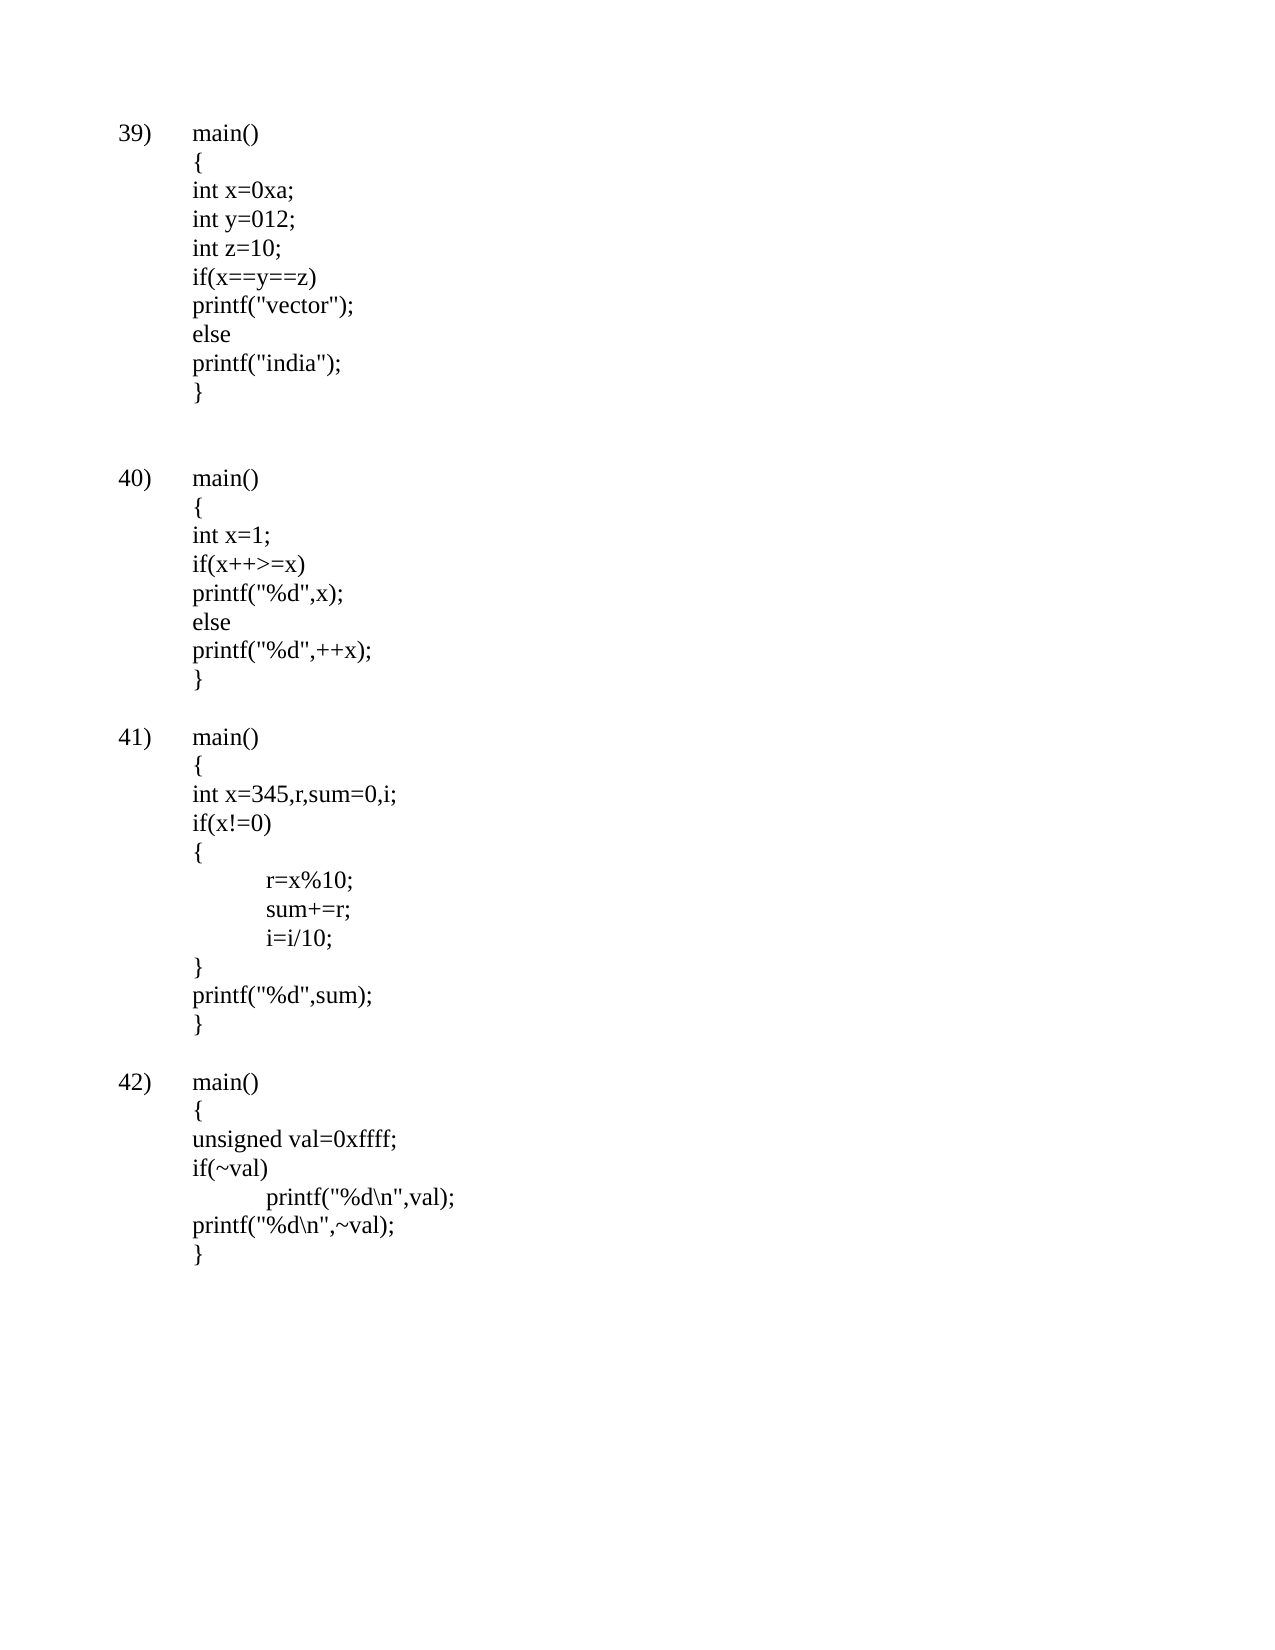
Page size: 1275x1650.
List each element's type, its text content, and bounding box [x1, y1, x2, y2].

text printf("%d",x); [118, 578, 1157, 607]
text } [118, 952, 1157, 981]
text { [118, 751, 1157, 779]
text printf("vector"); [118, 291, 1157, 319]
text } [118, 664, 1157, 693]
text printf("india"); [118, 348, 1157, 377]
text { [118, 492, 1157, 521]
text 42) main() [118, 1067, 1157, 1096]
text printf("%d",++x); [118, 636, 1157, 664]
text unsigned val=0xffff; [118, 1124, 1157, 1153]
text 40) main() [118, 463, 1157, 492]
text printf("%d",sum); [118, 981, 1157, 1009]
text } [118, 377, 1157, 406]
text { [118, 837, 1157, 866]
text { [118, 1096, 1157, 1124]
text printf("%d\n",~val); [118, 1211, 1157, 1239]
text r=x%10; [118, 866, 1157, 894]
text i=i/10; [118, 923, 1157, 952]
text 39) main() [118, 118, 1157, 147]
text int x=1; [118, 521, 1157, 549]
text else [118, 607, 1157, 636]
text int z=10; [118, 233, 1157, 262]
text if(x!=0) [118, 808, 1157, 837]
text } [118, 1239, 1157, 1268]
text if(x++>=x) [118, 549, 1157, 578]
text { [118, 147, 1157, 176]
text int y=012; [118, 204, 1157, 233]
text printf("%d\n",val); [118, 1182, 1157, 1211]
text } [118, 1009, 1157, 1038]
text int x=0xa; [118, 176, 1157, 204]
text else [118, 319, 1157, 348]
text sum+=r; [118, 894, 1157, 923]
text if(x==y==z) [118, 262, 1157, 291]
text int x=345,r,sum=0,i; [118, 779, 1157, 808]
text 41) main() [118, 722, 1157, 751]
text if(~val) [118, 1153, 1157, 1182]
